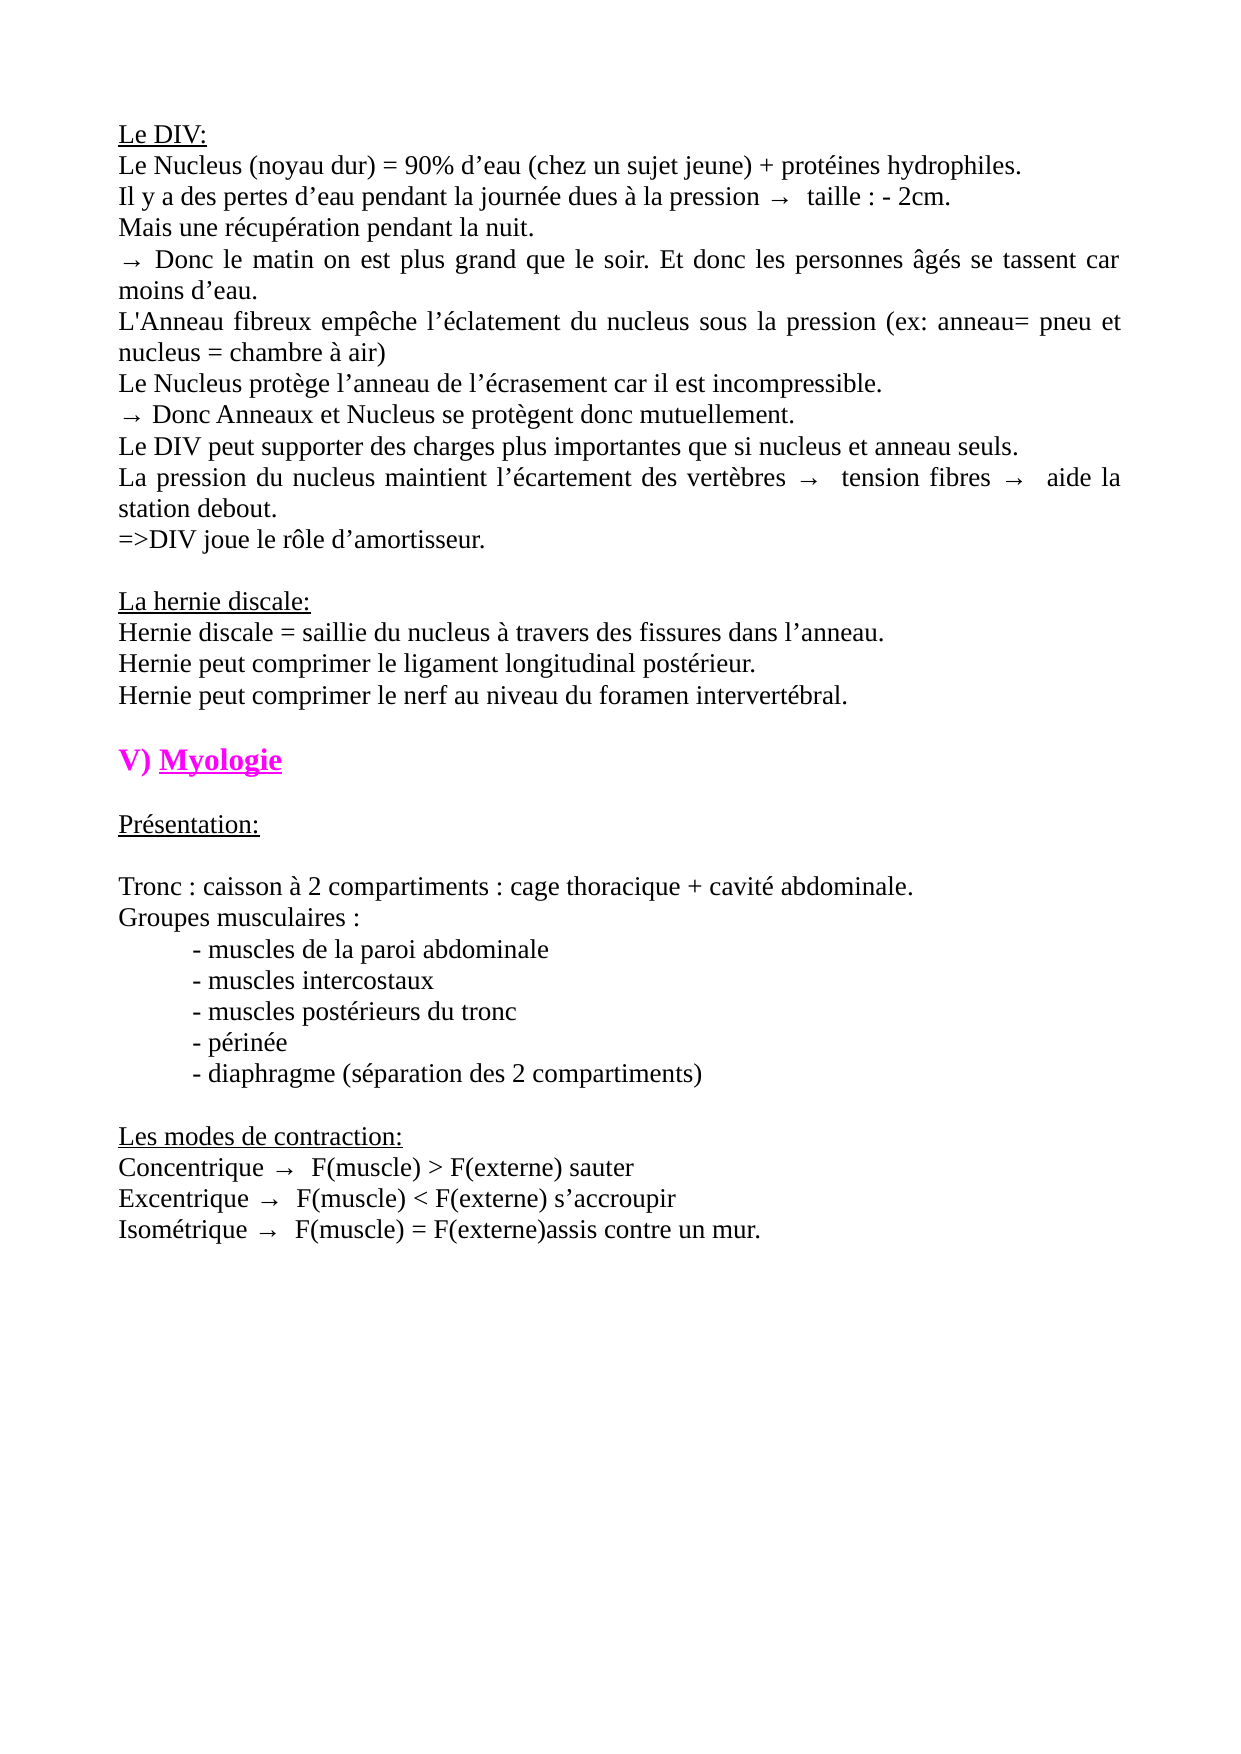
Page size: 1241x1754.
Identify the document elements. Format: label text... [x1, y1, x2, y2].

text - diaphragme (séparation des 2 compartiments) [118, 1057, 1122, 1088]
text Concentrique → F(muscle) > F(externe) sauter [118, 1151, 1122, 1182]
text Les modes de contraction: [118, 1119, 1122, 1151]
text - muscles intercostaux [118, 964, 1122, 995]
text La pression du nucleus maintient l’écartement des vertèbres → tension fibres → aide la station debout. [118, 461, 1122, 523]
text Présentation: [118, 808, 1122, 839]
text - muscles de la paroi abdominale [118, 933, 1122, 964]
text Il y a des pertes d’eau pendant la journée dues à la pression → taille : - 2cm. [118, 180, 1122, 212]
text La hernie discale: [118, 585, 1122, 616]
text → Donc le matin on est plus grand que le soir. Et donc les personnes âgés se tassent car moins d’eau. [118, 243, 1122, 305]
text Excentrique → F(muscle) < F(externe) s’accroupir [118, 1182, 1122, 1213]
text Groupes musculaires : [118, 902, 1122, 933]
text Le DIV peut supporter des charges plus importantes que si nucleus et anneau seuls. [118, 429, 1122, 461]
text Le Nucleus protège l’anneau de l’écrasement car il est incompressible. [118, 367, 1122, 398]
text =>DIV joue le rôle d’amortisseur. [118, 523, 1122, 554]
text Le Nucleus (noyau dur) = 90% d’eau (chez un sujet jeune) + protéines hydrophiles. [118, 149, 1122, 180]
text Hernie peut comprimer le nerf au niveau du foramen intervertébral. [118, 679, 1122, 710]
text Hernie peut comprimer le ligament longitudinal postérieur. [118, 648, 1122, 679]
text - muscles postérieurs du tronc [118, 995, 1122, 1026]
text - périnée [118, 1026, 1122, 1057]
text Mais une récupération pendant la nuit. [118, 212, 1122, 243]
text Le DIV: [118, 118, 1122, 149]
text V) Myologie [118, 741, 1122, 777]
text → Donc Anneaux et Nucleus se protègent donc mutuellement. [118, 398, 1122, 429]
text L'Anneau fibreux empêche l’éclatement du nucleus sous la pression (ex: anneau= pneu et nucleus = chambre à air) [118, 305, 1122, 367]
text Tronc : caisson à 2 compartiments : cage thoracique + cavité abdominale. [118, 870, 1122, 902]
text Hernie discale = saillie du nucleus à travers des fissures dans l’anneau. [118, 616, 1122, 648]
text Isométrique → F(muscle) = F(externe)assis contre un mur. [118, 1213, 1122, 1244]
